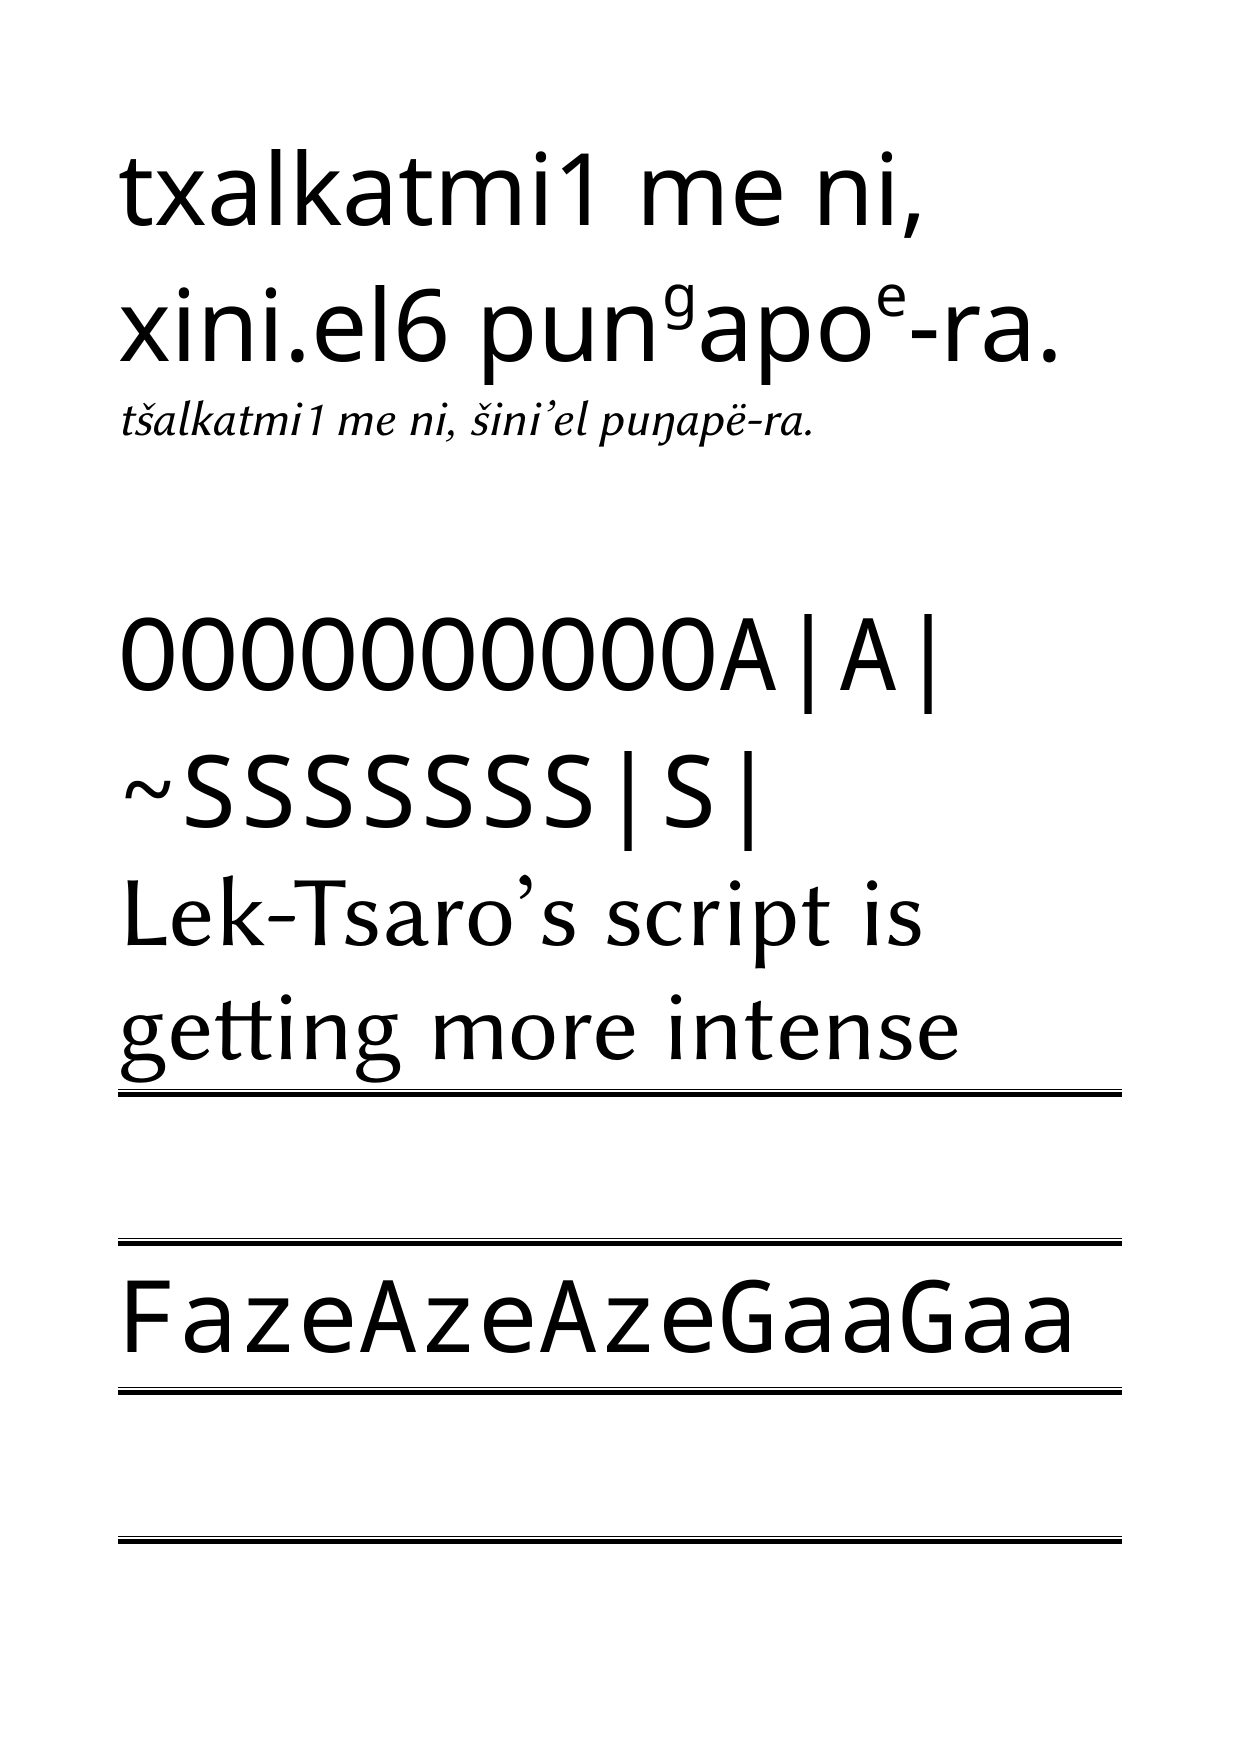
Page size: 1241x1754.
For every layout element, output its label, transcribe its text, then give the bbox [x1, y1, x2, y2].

text tšalkatmi1 me ni, šini’el puŋapë-ra. [118, 391, 1122, 584]
text OOOOOOOOOOA|A|~SSSSSSS|S| [118, 584, 1122, 856]
text Lek-Tsaro’s script is getting more intense [118, 856, 1122, 1089]
text FazeAzeAzeGaaGaa [118, 1246, 1122, 1387]
text txalkatmi1 me ni, xini.el6 pungapoe-ra. [118, 118, 1122, 391]
